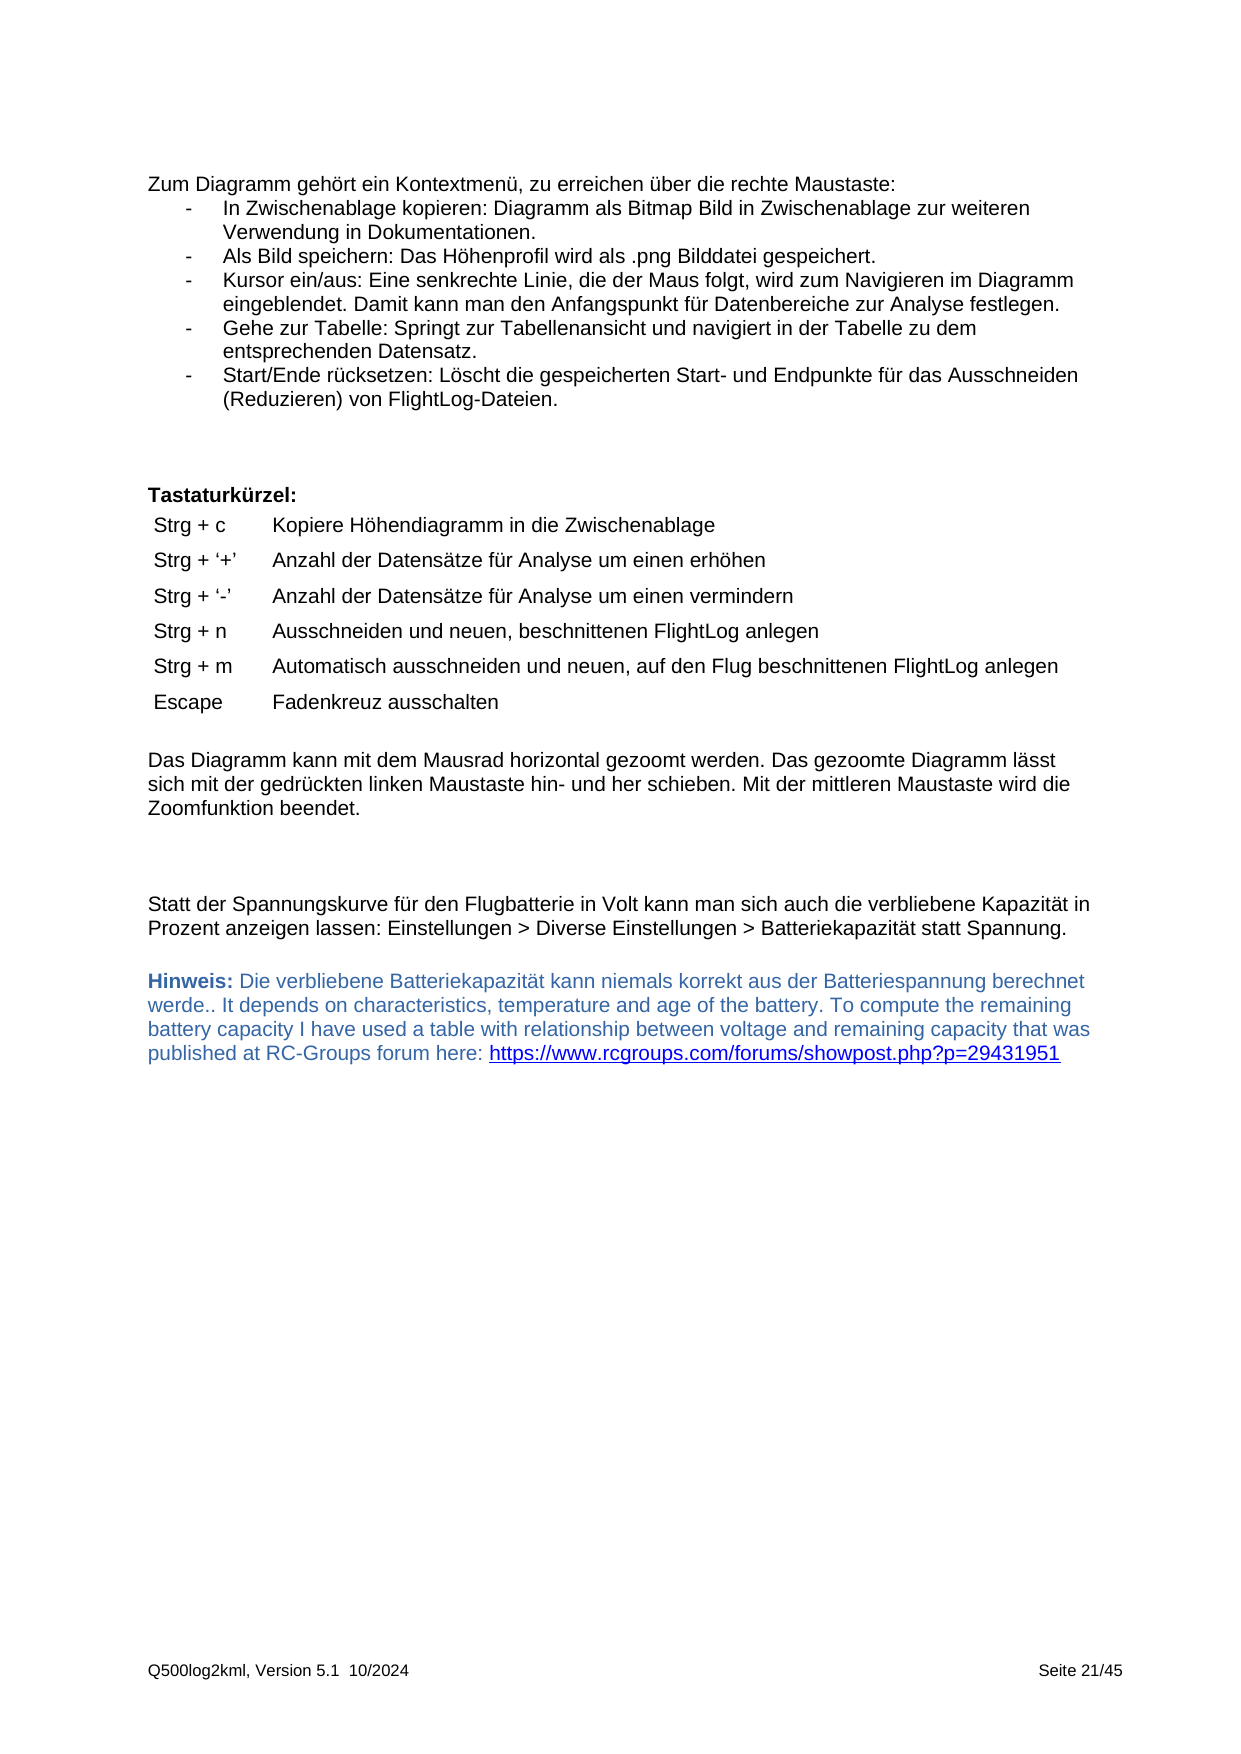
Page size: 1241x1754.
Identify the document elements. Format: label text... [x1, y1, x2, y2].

text Hinweis: Die verbliebene Batteriekapazität kann niemals korrekt aus der Batteriespannung berechnet werde.. It depends on characteristics, temperature and age of the battery. To compute the remaining battery capacity I have used a table with relationship between voltage and remaining capacity that was published at RC-Groups forum here: https://www.rcgroups.com/forums/showpost.php?p=29431951 [148, 969, 1093, 1064]
table_cell Strg + ‘-’ [148, 578, 266, 613]
text Statt der Spannungskurve für den Flugbatterie in Volt kann man sich auch die verbliebene Kapazität in Prozent anzeigen lassen: Einstellungen > Diverse Einstellungen > Batteriekapazität statt Spannung. [148, 892, 1093, 940]
table_header Kopiere Höhendiagramm in die Zwischenablage [266, 507, 1093, 542]
table_header Strg + c [148, 507, 266, 542]
table_cell Escape [148, 684, 266, 719]
text Zum Diagramm gehört ein Kontextmenü, zu erreichen über die rechte Maustaste: [148, 172, 1093, 196]
list In Zwischenablage kopieren: Diagramm als Bitmap Bild in Zwischenablage zur weiteren Verwendung in Dokumentationen. [185, 196, 1093, 243]
table_cell Anzahl der Datensätze für Analyse um einen erhöhen [266, 543, 1093, 578]
table_cell Ausschneiden und neuen, beschnittenen FlightLog anlegen [266, 613, 1093, 649]
table_cell Strg + ‘+’ [148, 543, 266, 578]
list Kursor ein/aus: Eine senkrechte Linie, die der Maus folgt, wird zum Navigieren im Diagramm eingeblendet. Damit kann man den Anfangspunkt für Datenbereiche zur Analyse festlegen. [185, 267, 1093, 315]
list Gehe zur Tabelle: Springt zur Tabellenansicht und navigiert in der Tabelle zu dem entsprechenden Datensatz. [185, 315, 1093, 363]
text Das Diagramm kann mit dem Mausrad horizontal gezoomt werden. Das gezoomte Diagramm lässt sich mit der gedrückten linken Maustaste hin- und her schieben. Mit der mittleren Maustaste wird die Zoomfunktion beendet. [148, 748, 1093, 820]
table_cell Automatisch ausschneiden und neuen, auf den Flug beschnittenen FlightLog anlegen [266, 649, 1093, 684]
table_cell Strg + n [148, 613, 266, 649]
list Start/Ende rücksetzen: Löscht die gespeicherten Start- und Endpunkte für das Ausschneiden (Reduzieren) von FlightLog-Dateien. [185, 363, 1093, 411]
table_cell Anzahl der Datensätze für Analyse um einen vermindern [266, 578, 1093, 613]
list Als Bild speichern: Das Höhenprofil wird als .png Bilddatei gespeichert. [185, 243, 1093, 267]
text Tastaturkürzel: [148, 483, 1093, 507]
table_cell Fadenkreuz ausschalten [266, 684, 1093, 719]
table_cell Strg + m [148, 649, 266, 684]
